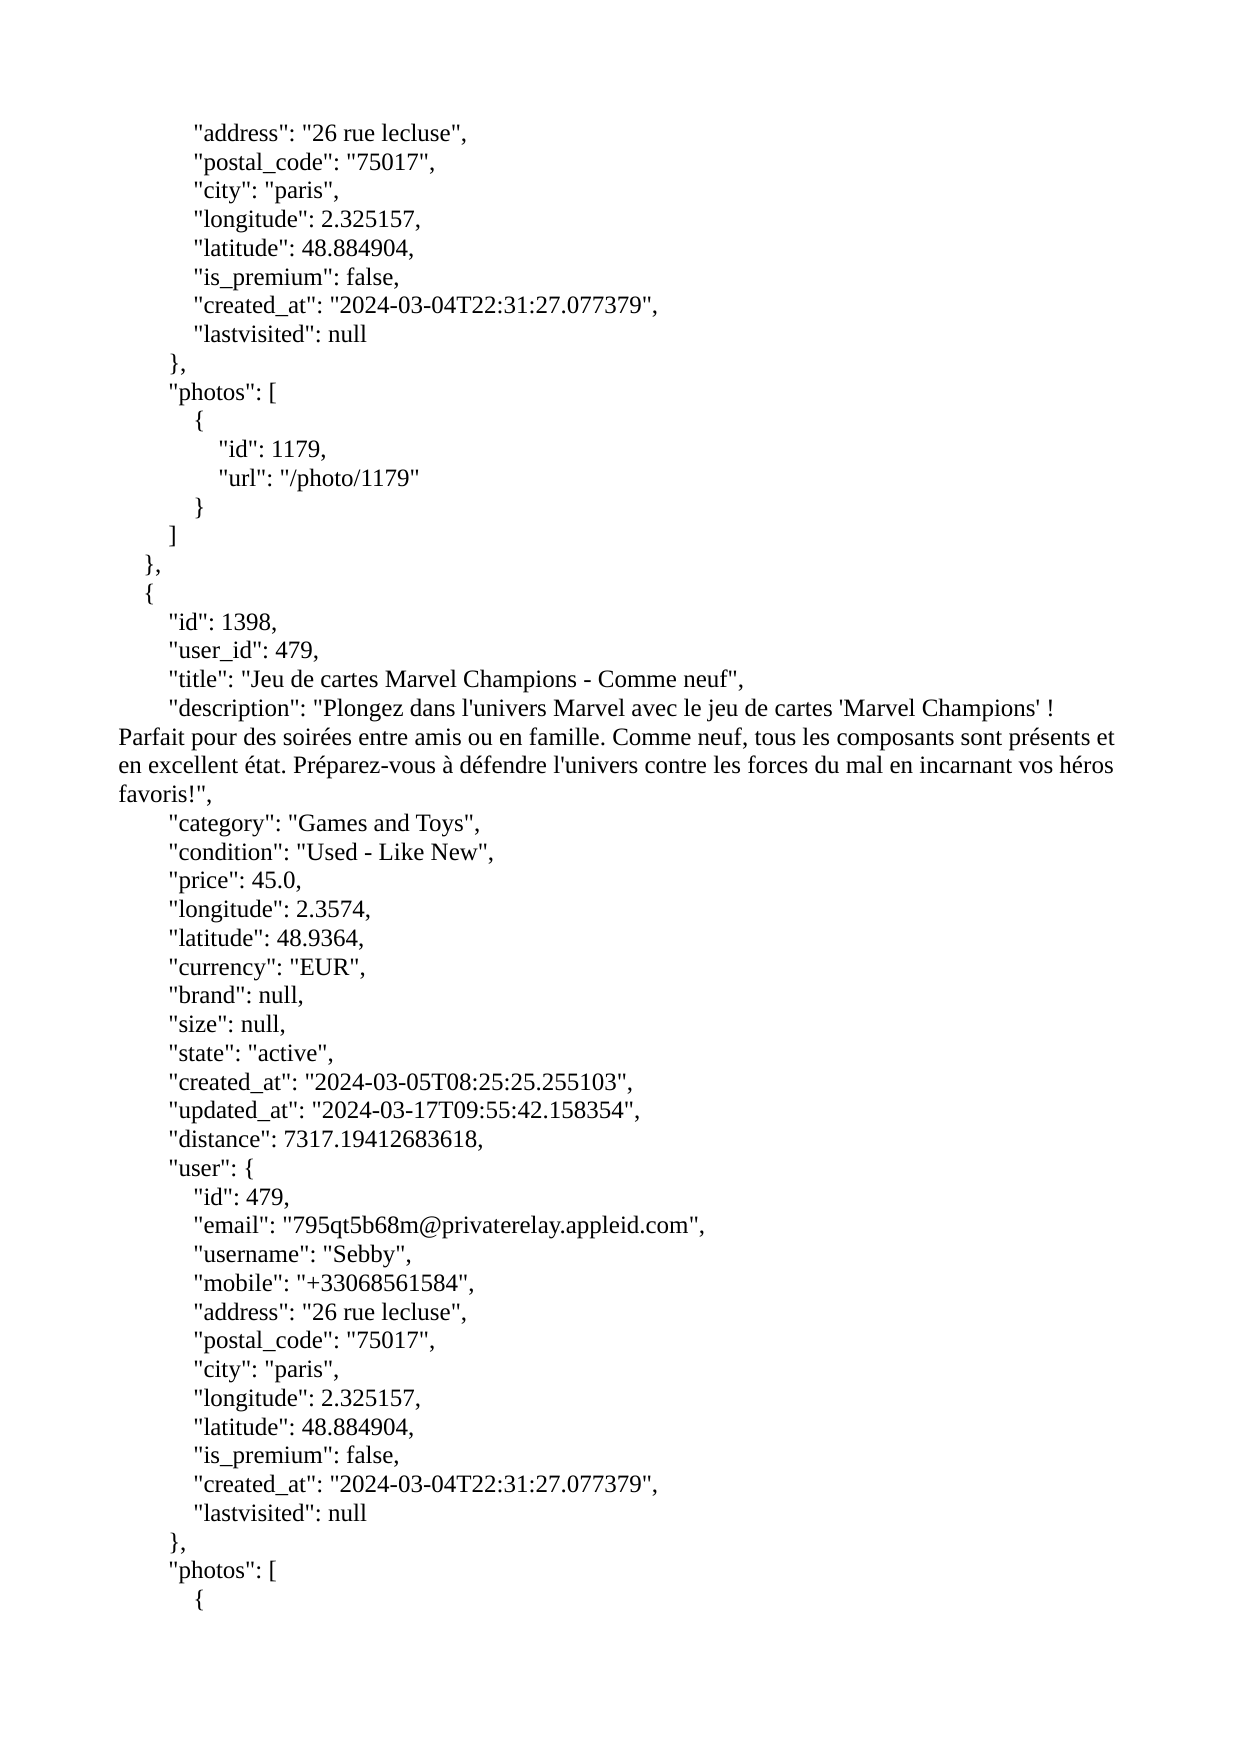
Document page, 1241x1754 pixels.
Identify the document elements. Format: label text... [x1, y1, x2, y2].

text "is_premium": false, [118, 262, 1122, 291]
text }, [118, 348, 1122, 377]
text "username": "Sebby", [118, 1239, 1122, 1268]
text "lastvisited": null [118, 319, 1122, 348]
text "url": "/photo/1179" [118, 463, 1122, 492]
text "title": "Jeu de cartes Marvel Champions - Comme neuf", [118, 664, 1122, 693]
text }, [118, 549, 1122, 578]
text "photos": [ [118, 1556, 1122, 1584]
text "lastvisited": null [118, 1498, 1122, 1527]
text "latitude": 48.9364, [118, 923, 1122, 952]
text "size": null, [118, 1009, 1122, 1038]
text "created_at": "2024-03-05T08:25:25.255103", [118, 1067, 1122, 1096]
text "currency": "EUR", [118, 952, 1122, 981]
text { [118, 578, 1122, 607]
text "longitude": 2.3574, [118, 894, 1122, 923]
text "user": { [118, 1153, 1122, 1182]
text "latitude": 48.884904, [118, 1412, 1122, 1441]
text "state": "active", [118, 1038, 1122, 1067]
text "user_id": 479, [118, 636, 1122, 664]
text } [118, 492, 1122, 521]
text "id": 1398, [118, 607, 1122, 636]
text "description": "Plongez dans l'univers Marvel avec le jeu de cartes 'Marvel Champions' ! Parfait pour des soirées entre amis ou en famille. Comme neuf, tous les composants sont présents et en excellent état. Préparez-vous à défendre l'univers contre les forces du mal en incarnant vos héros favoris!", [118, 693, 1122, 808]
text "postal_code": "75017", [118, 1326, 1122, 1354]
text "address": "26 rue lecluse", [118, 118, 1122, 147]
text "address": "26 rue lecluse", [118, 1297, 1122, 1326]
text "price": 45.0, [118, 866, 1122, 894]
text "postal_code": "75017", [118, 147, 1122, 176]
text "photos": [ [118, 377, 1122, 406]
text "longitude": 2.325157, [118, 1383, 1122, 1412]
text "email": "795qt5b68m@privaterelay.appleid.com", [118, 1211, 1122, 1239]
text "city": "paris", [118, 176, 1122, 204]
text "id": 1179, [118, 434, 1122, 463]
text "mobile": "+33068561584", [118, 1268, 1122, 1297]
text }, [118, 1527, 1122, 1556]
text ] [118, 521, 1122, 549]
text "created_at": "2024-03-04T22:31:27.077379", [118, 1469, 1122, 1498]
text "city": "paris", [118, 1354, 1122, 1383]
text { [118, 406, 1122, 434]
text "id": 479, [118, 1182, 1122, 1211]
text "distance": 7317.19412683618, [118, 1124, 1122, 1153]
text "brand": null, [118, 981, 1122, 1009]
text "created_at": "2024-03-04T22:31:27.077379", [118, 291, 1122, 319]
text "latitude": 48.884904, [118, 233, 1122, 262]
text "category": "Games and Toys", [118, 808, 1122, 837]
text "condition": "Used - Like New", [118, 837, 1122, 866]
text "updated_at": "2024-03-17T09:55:42.158354", [118, 1096, 1122, 1124]
text "longitude": 2.325157, [118, 204, 1122, 233]
text { [118, 1584, 1122, 1613]
text "is_premium": false, [118, 1441, 1122, 1469]
